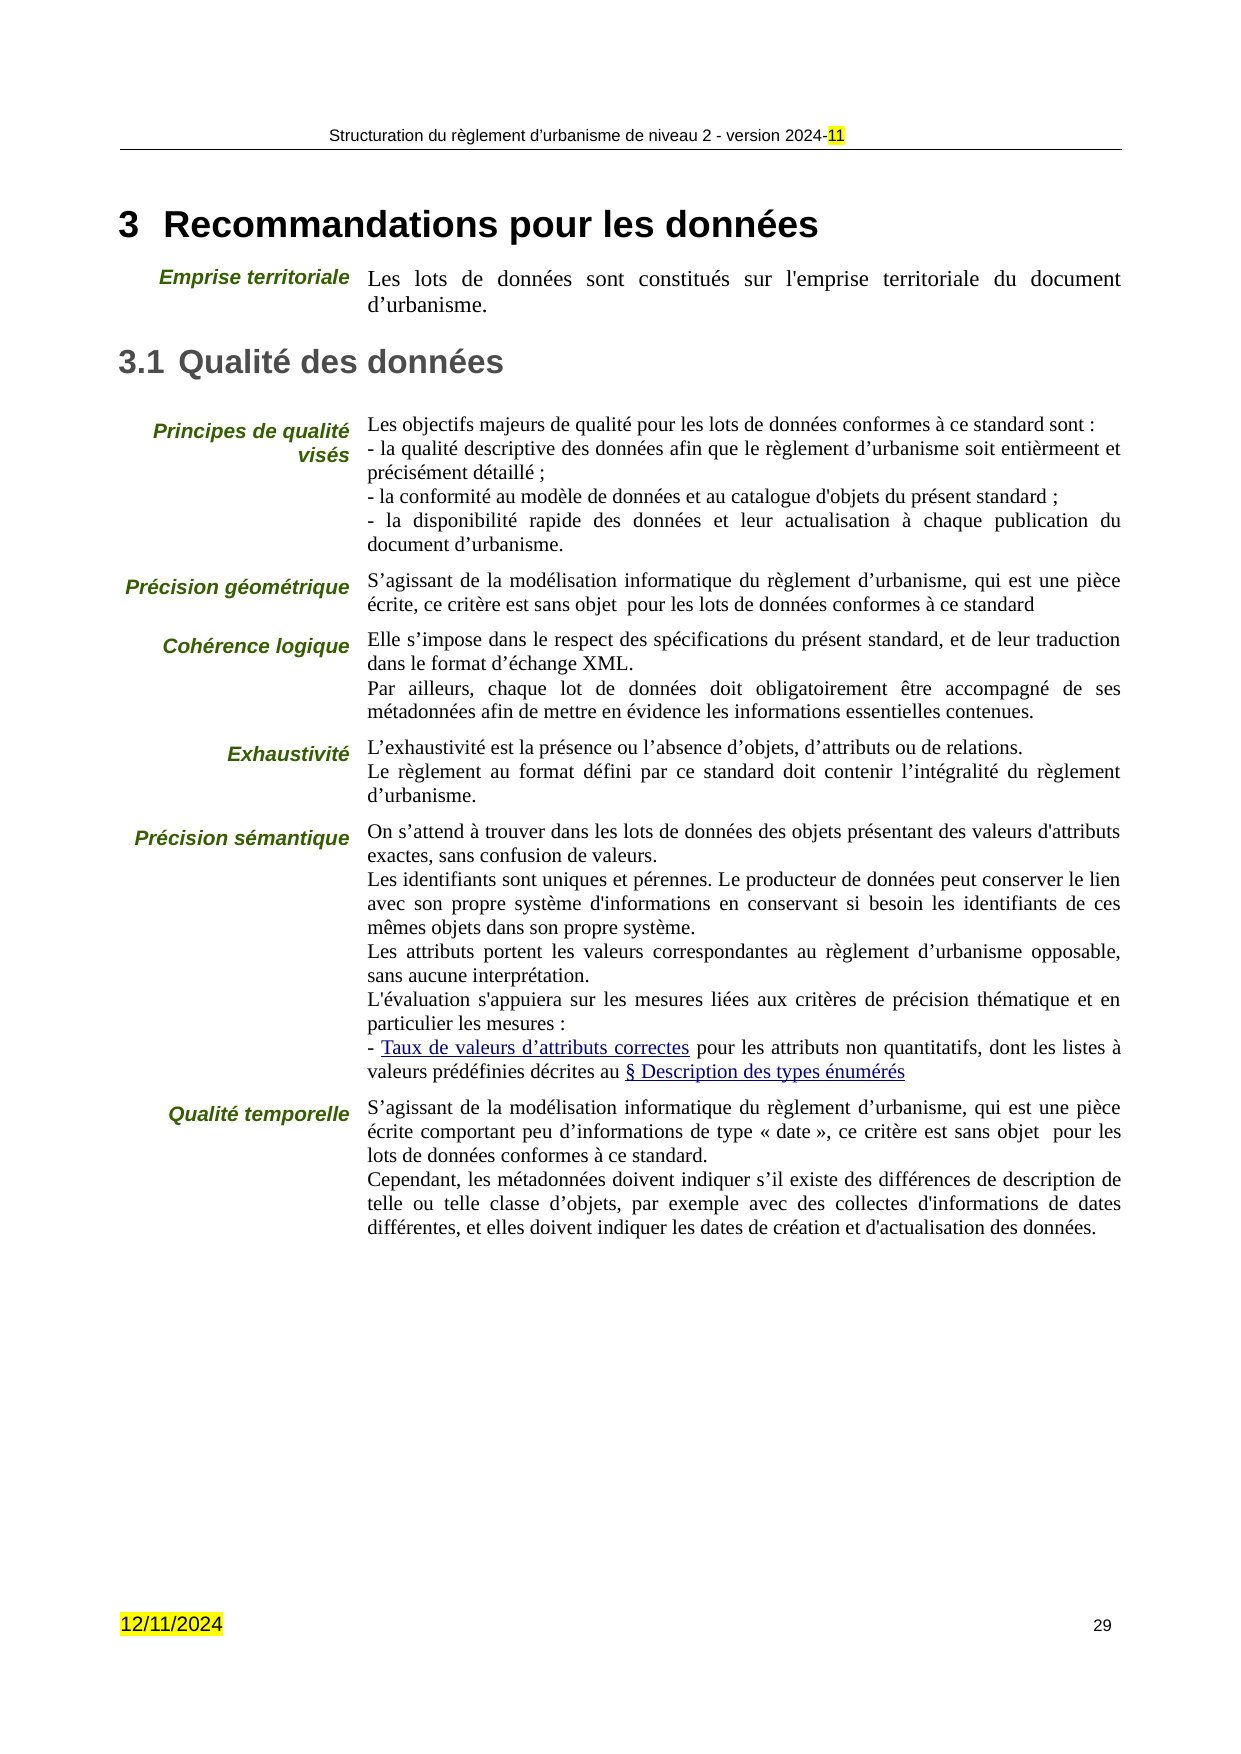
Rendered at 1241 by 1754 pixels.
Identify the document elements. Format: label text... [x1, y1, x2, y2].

table_cell Qualité temporelle [118, 1089, 355, 1245]
table_cell On s’attend à trouver dans les lots de données des objets présentant des valeurs d'attributs exactes, sans confusion de valeurs. Les identifiants sont uniques et pérennes. Le producteur de données peut conserver le lien avec son propre système d'informations en conservant si besoin les identifiants de ces mêmes objets dans son propre système. Les attributs portent les valeurs correspondantes au règlement d’urbanisme opposable, sans aucune interprétation. L'évaluation s'appuiera sur les mesures liées aux critères de précision thématique et en particulier les mesures : - Taux de valeurs d’attributs correctes pour les attributs non quantitatifs, dont les listes à valeurs prédéfinies décrites au § Description des types énumérés [355, 813, 1122, 1089]
table_header Emprise territoriale [118, 259, 356, 323]
table_cell Précision géométrique [118, 562, 355, 622]
table_cell Elle s’impose dans le respect des spécifications du présent standard, et de leur traduction dans le format d’échange XML. Par ailleurs, chaque lot de données doit obligatoirement être accompagné de ses métadonnées afin de mettre en évidence les informations essentielles contenues. [355, 622, 1122, 729]
table_cell S’agissant de la modélisation informatique du règlement d’urbanisme, qui est une pièce écrite, ce critère est sans objet pour les lots de données conformes à ce standard [355, 562, 1122, 622]
subtitle Recommandations pour les données [118, 202, 1122, 245]
table_header Les lots de données sont constitués sur l'emprise territoriale du document d’urbanisme. [356, 259, 1122, 323]
table_header Principes de qualité visés [118, 406, 355, 562]
table_cell Cohérence logique [118, 622, 355, 729]
table_cell L’exhaustivité est la présence ou l’absence d’objets, d’attributs ou de relations. Le règlement au format défini par ce standard doit contenir l’intégralité du règlement d’urbanisme. [355, 729, 1122, 813]
table_cell S’agissant de la modélisation informatique du règlement d’urbanisme, qui est une pièce écrite comportant peu d’informations de type « date », ce critère est sans objet pour les lots de données conformes à ce standard. Cependant, les métadonnées doivent indiquer s’il existe des différences de description de telle ou telle classe d’objets, par exemple avec des collectes d'informations de dates différentes, et elles doivent indiquer les dates de création et d'actualisation des données. [355, 1089, 1122, 1245]
table_cell Exhaustivité [118, 729, 355, 813]
table_cell Précision sémantique [118, 813, 355, 1089]
table_header Les objectifs majeurs de qualité pour les lots de données conformes à ce standard sont : - la qualité descriptive des données afin que le règlement d’urbanisme soit entièrmeent et précisément détaillé ; - la conformité au modèle de données et au catalogue d'objets du présent standard ; - la disponibilité rapide des données et leur actualisation à chaque publication du document d’urbanisme. [355, 406, 1122, 562]
subtitle Qualité des données [118, 343, 1122, 381]
